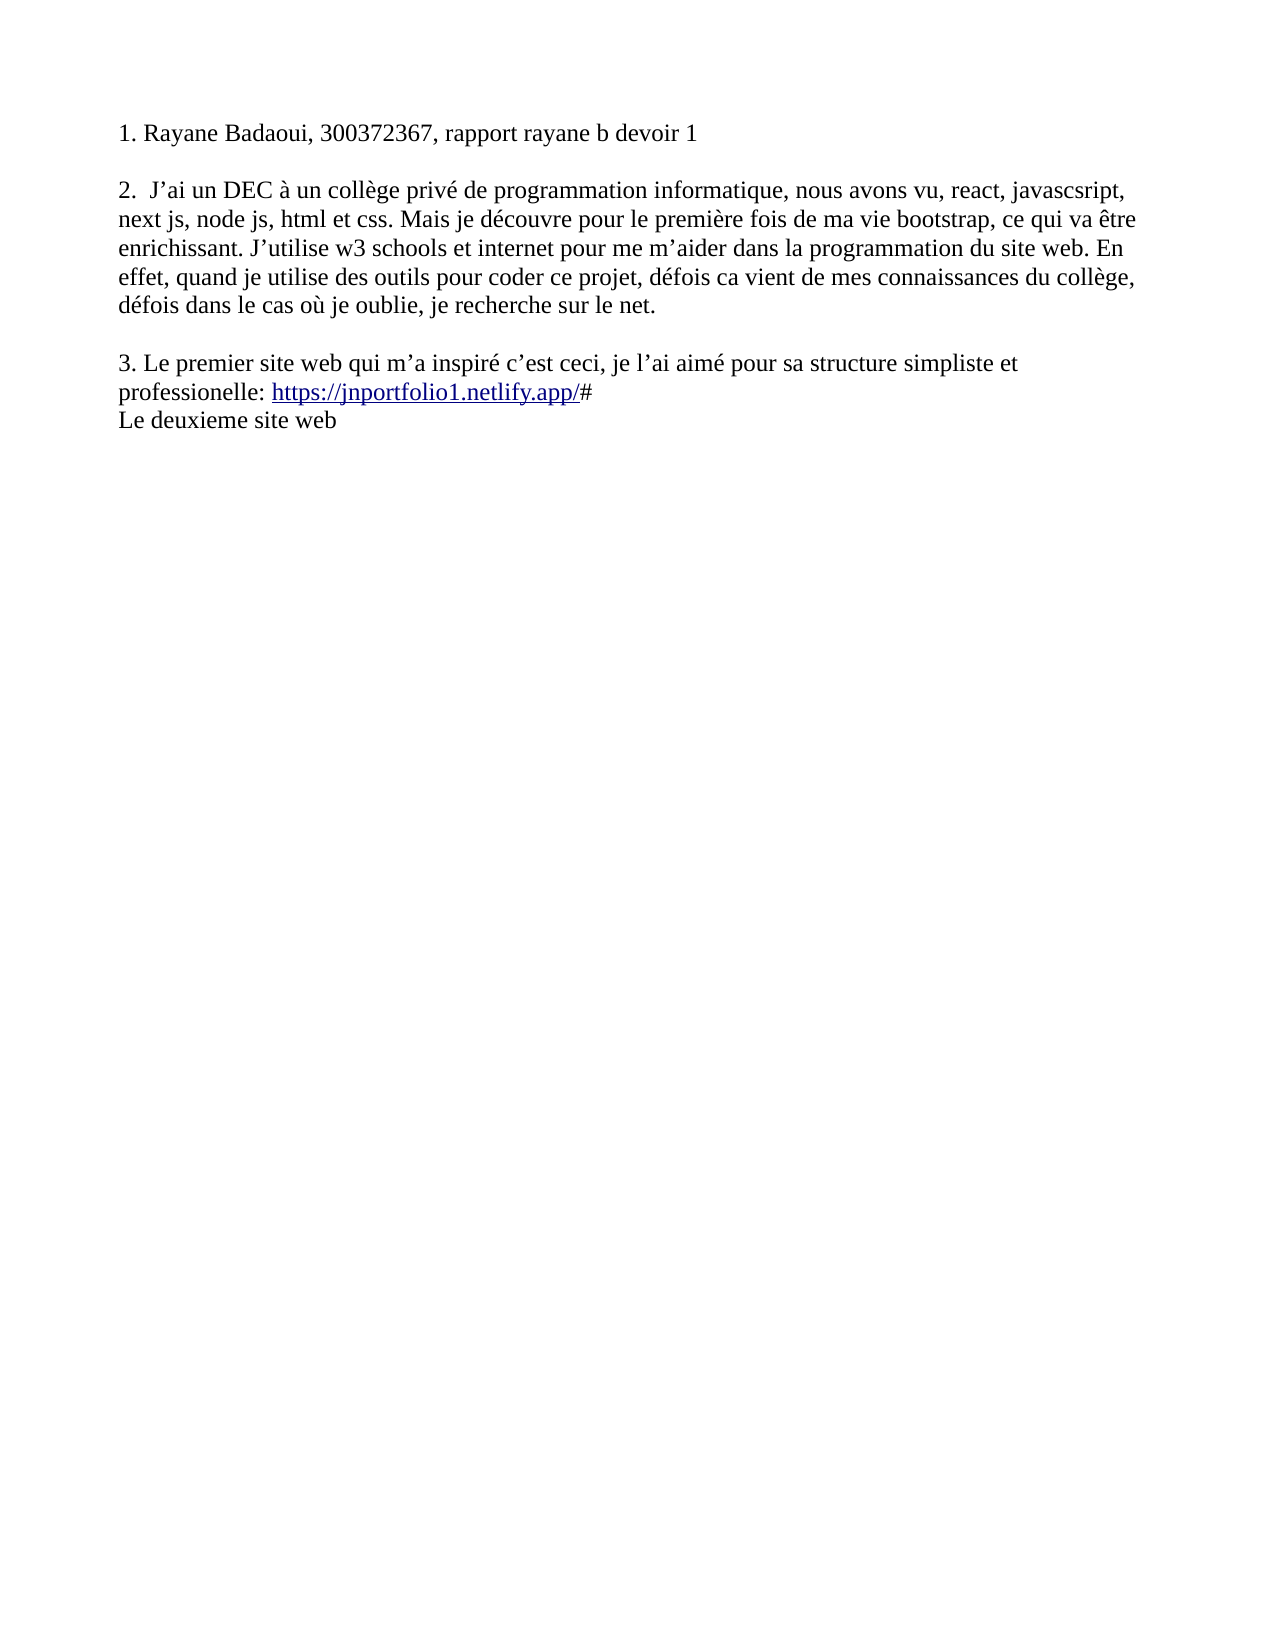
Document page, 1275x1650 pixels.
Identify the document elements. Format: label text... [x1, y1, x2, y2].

text 2. J’ai un DEC à un collège privé de programmation informatique, nous avons vu, react, javascsript, next js, node js, html et css. Mais je découvre pour le première fois de ma vie bootstrap, ce qui va être enrichissant. J’utilise w3 schools et internet pour me m’aider dans la programmation du site web. En effet, quand je utilise des outils pour coder ce projet, défois ca vient de mes connaissances du collège, défois dans le cas où je oublie, je recherche sur le net. [118, 176, 1157, 319]
text 3. Le premier site web qui m’a inspiré c’est ceci, je l’ai aimé pour sa structure simpliste et professionelle: https://jnportfolio1.netlify.app/# [118, 348, 1157, 406]
text Le deuxieme site web [118, 406, 1157, 434]
text 1. Rayane Badaoui, 300372367, rapport rayane b devoir 1 [118, 118, 1157, 147]
